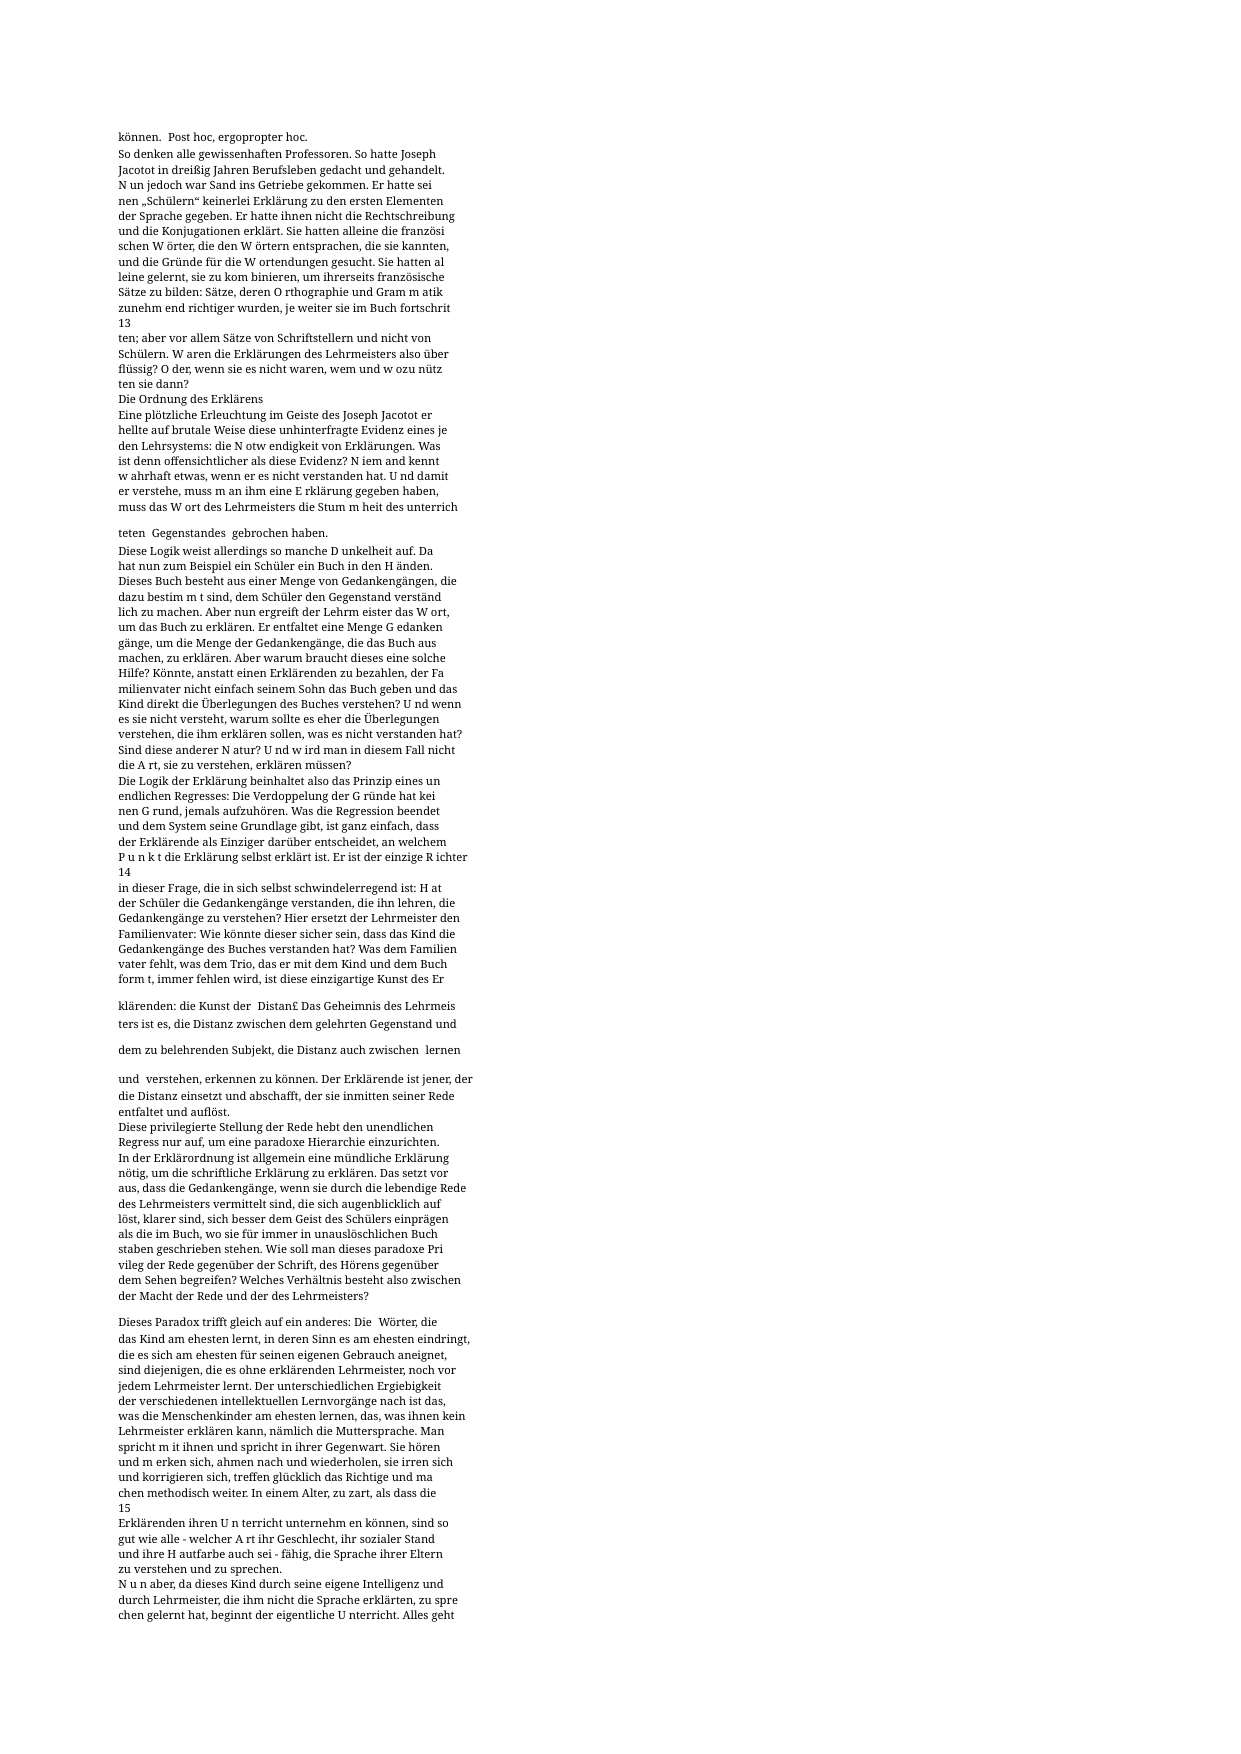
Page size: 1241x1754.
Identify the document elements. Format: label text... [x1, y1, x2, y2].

text können. Post hoc, ergopropter hoc. So denken alle gewissenhaften Professoren. So hatte Joseph Jacotot in dreißig Jahren Berufsleben gedacht und gehandelt. N un jedoch war Sand ins Getriebe gekommen. Er hatte sei nen „Schülern“ keinerlei Erklärung zu den ersten Elementen der Sprache gegeben. Er hatte ihnen nicht die Rechtschreibung und die Konjugationen erklärt. Sie hatten alleine die französi schen W örter, die den W örtern entsprachen, die sie kannten, und die Gründe für die W ortendungen gesucht. Sie hatten al leine gelernt, sie zu kom binieren, um ihrerseits französische Sätze zu bilden: Sätze, deren O rthographie und Gram m atik zunehm end richtiger wurden, je weiter sie im Buch fortschrit 13 [118, 118, 1122, 331]
text in dieser Frage, die in sich selbst schwindelerregend ist: H at der Schüler die Gedankengänge verstanden, die ihn lehren, die Gedankengänge zu verstehen? Hier ersetzt der Lehrmeister den Familienvater: Wie könnte dieser sicher sein, dass das Kind die Gedankengänge des Buches verstanden hat? Was dem Familien vater fehlt, was dem Trio, das er mit dem Kind und dem Buch form t, immer fehlen wird, ist diese einzigartige Kunst des Er klärenden: die Kunst der Distan£ Das Geheimnis des Lehrmeis ters ist es, die Distanz zwischen dem gelehrten Gegenstand und dem zu belehrenden Subjekt, die Distanz auch zwischen lernen und verstehen, erkennen zu können. Der Erklärende ist jener, der die Distanz einsetzt und abschafft, der sie inmitten seiner Rede entfaltet und auflöst. Diese privilegierte Stellung der Rede hebt den unendlichen Regress nur auf, um eine paradoxe Hierarchie einzurichten. In der Erklärordnung ist allgemein eine mündliche Erklärung nötig, um die schriftliche Erklärung zu erklären. Das setzt vor aus, dass die Gedankengänge, wenn sie durch die lebendige Rede des Lehrmeisters vermittelt sind, die sich augenblicklich auf löst, klarer sind, sich besser dem Geist des Schülers einprägen als die im Buch, wo sie für immer in unauslöschlichen Buch staben geschrieben stehen. Wie soll man dieses paradoxe Pri vileg der Rede gegenüber der Schrift, des Hörens gegenüber dem Sehen begreifen? Welches Verhältnis besteht also zwischen der Macht der Rede und der des Lehrmeisters? Dieses Paradox trifft gleich auf ein anderes: Die Wörter, die das Kind am ehesten lernt, in deren Sinn es am ehesten eindringt, die es sich am ehesten für seinen eigenen Gebrauch aneignet, sind diejenigen, die es ohne erklärenden Lehrmeister, noch vor jedem Lehrmeister lernt. Der unterschiedlichen Ergiebigkeit der verschiedenen intellektuellen Lernvorgänge nach ist das, was die Menschenkinder am ehesten lernen, das, was ihnen kein Lehrmeister erklären kann, nämlich die Muttersprache. Man spricht m it ihnen und spricht in ihrer Gegenwart. Sie hören und m erken sich, ahmen nach und wiederholen, sie irren sich und korrigieren sich, treffen glücklich das Richtige und ma chen methodisch weiter. In einem Alter, zu zart, als dass die 15 [118, 880, 1122, 1516]
text ten; aber vor allem Sätze von Schriftstellern und nicht von Schülern. W aren die Erklärungen des Lehrmeisters also über flüssig? O der, wenn sie es nicht waren, wem und w ozu nütz ten sie dann? Die Ordnung des Erklärens Eine plötzliche Erleuchtung im Geiste des Joseph Jacotot er hellte auf brutale Weise diese unhinterfragte Evidenz eines je den Lehrsystems: die N otw endigkeit von Erklärungen. Was ist denn offensichtlicher als diese Evidenz? N iem and kennt w ahrhaft etwas, wenn er es nicht verstanden hat. U nd damit er verstehe, muss m an ihm eine E rklärung gegeben haben, muss das W ort des Lehrmeisters die Stum m heit des unterrich teten Gegenstandes gebrochen haben. Diese Logik weist allerdings so manche D unkelheit auf. Da hat nun zum Beispiel ein Schüler ein Buch in den H änden. Dieses Buch besteht aus einer Menge von Gedankengängen, die dazu bestim m t sind, dem Schüler den Gegenstand verständ lich zu machen. Aber nun ergreift der Lehrm eister das W ort, um das Buch zu erklären. Er entfaltet eine Menge G edanken gänge, um die Menge der Gedankengänge, die das Buch aus machen, zu erklären. Aber warum braucht dieses eine solche Hilfe? Könnte, anstatt einen Erklärenden zu bezahlen, der Fa milienvater nicht einfach seinem Sohn das Buch geben und das Kind direkt die Überlegungen des Buches verstehen? U nd wenn es sie nicht versteht, warum sollte es eher die Überlegungen verstehen, die ihm erklären sollen, was es nicht verstanden hat? Sind diese anderer N atur? U nd w ird man in diesem Fall nicht die A rt, sie zu verstehen, erklären müssen? Die Logik der Erklärung beinhaltet also das Prinzip eines un endlichen Regresses: Die Verdoppelung der G ründe hat kei nen G rund, jemals aufzuhören. Was die Regression beendet und dem System seine Grundlage gibt, ist ganz einfach, dass der Erklärende als Einziger darüber entscheidet, an welchem P u n k t die Erklärung selbst erklärt ist. Er ist der einzige R ichter 14 [118, 331, 1122, 880]
text Erklärenden ihren U n terricht unternehm en können, sind so gut wie alle - welcher A rt ihr Geschlecht, ihr sozialer Stand und ihre H autfarbe auch sei - fähig, die Sprache ihrer Eltern zu verstehen und zu sprechen. N u n aber, da dieses Kind durch seine eigene Intelligenz und durch Lehrmeister, die ihm nicht die Sprache erklärten, zu spre chen gelernt hat, beginnt der eigentliche U nterricht. Alles geht [118, 1516, 1122, 1623]
